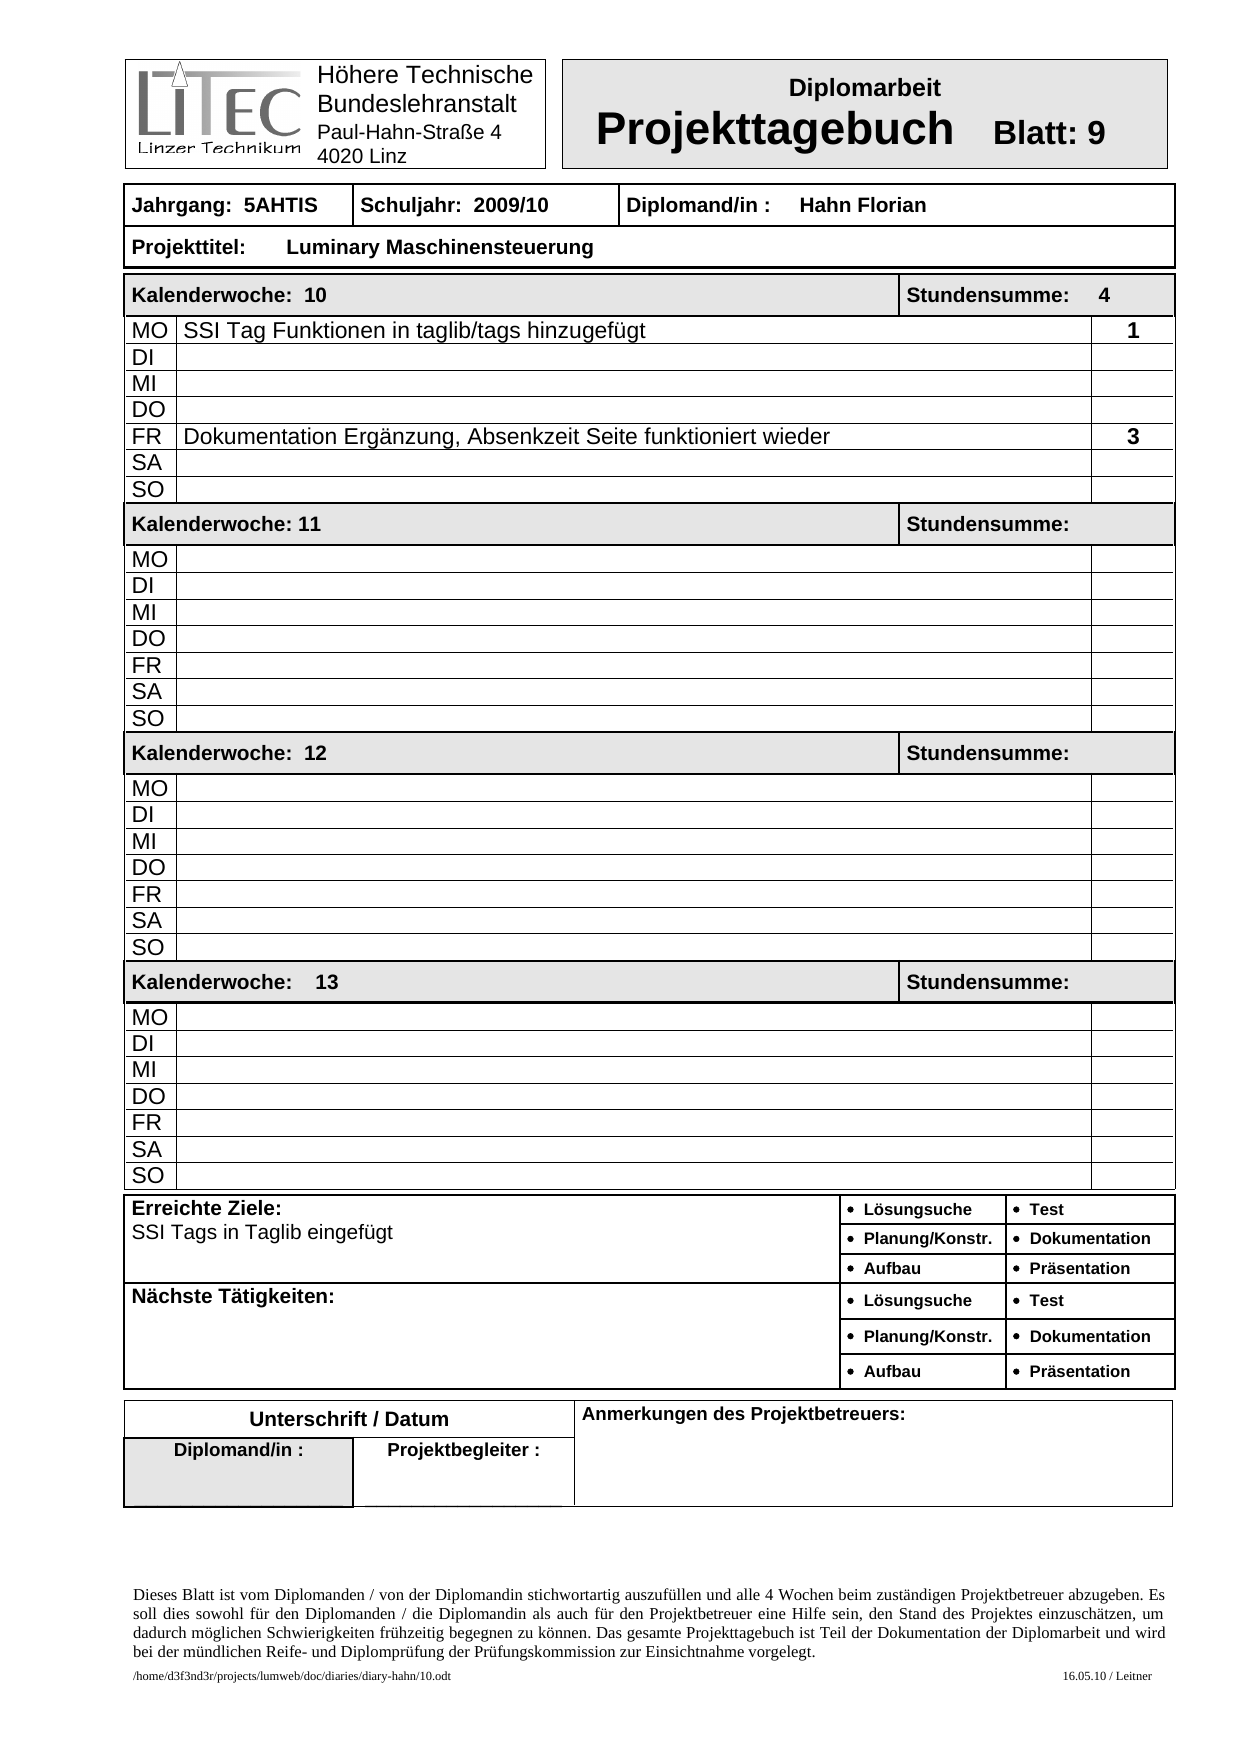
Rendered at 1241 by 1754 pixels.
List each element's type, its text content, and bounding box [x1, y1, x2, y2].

table_cell [1092, 599, 1175, 625]
table_cell Projektbegleiter : _________________ [354, 1438, 574, 1506]
table_cell 1 [1092, 315, 1175, 343]
table_cell [177, 653, 1091, 678]
table_cell [1092, 907, 1175, 933]
table_cell DO [125, 396, 176, 423]
table_cell [1092, 343, 1175, 370]
table_cell SA [125, 449, 176, 476]
table_cell  Test [1007, 1284, 1174, 1317]
table_cell SO [125, 1162, 176, 1189]
table_cell [1092, 1136, 1175, 1162]
table_cell [177, 1163, 1091, 1189]
table_cell [177, 1004, 1091, 1030]
table_header Diplomand/in : Hahn Florian [620, 185, 1174, 225]
table_cell [1092, 933, 1175, 960]
table_cell FR [125, 880, 176, 907]
table_header  Test [1007, 1196, 1174, 1223]
table_cell Stundensumme: [900, 731, 1174, 773]
table_header  Lösungsuche [841, 1196, 1005, 1223]
table_cell [1092, 370, 1175, 396]
table_header Schuljahr: 2009/10 [354, 185, 618, 225]
table_cell [177, 1110, 1091, 1136]
table_cell DO [125, 854, 176, 880]
table_cell MI [125, 1056, 176, 1083]
table_cell [1092, 828, 1175, 854]
table_cell [1092, 1030, 1175, 1056]
table_cell SO [125, 476, 176, 502]
table_cell SO [125, 933, 176, 960]
table_cell [1092, 678, 1175, 704]
table_cell MO [125, 544, 176, 572]
table_cell MI [125, 599, 176, 625]
table_cell [177, 802, 1091, 827]
table_cell [1092, 652, 1175, 678]
table_cell FR [125, 652, 176, 678]
table_cell [177, 829, 1091, 854]
table_cell  Dokumentation [1007, 1225, 1174, 1252]
table_cell [1092, 880, 1175, 907]
table_cell Stundensumme: [900, 502, 1174, 544]
table_cell  Dokumentation [1007, 1320, 1174, 1353]
table_cell [177, 450, 1091, 476]
table_cell [177, 908, 1091, 933]
table_cell  Lösungsuche [841, 1284, 1005, 1317]
table_cell [177, 881, 1091, 907]
table_header Stundensumme: 4 [900, 275, 1174, 315]
table_cell [1092, 1056, 1175, 1083]
table_cell Kalenderwoche: 11 [125, 502, 898, 544]
table_cell DI [125, 572, 176, 599]
table_cell SO [125, 705, 176, 731]
table_cell Nächste Tätigkeiten: [125, 1284, 839, 1388]
table_cell  Planung/Konstr. [841, 1320, 1005, 1353]
table_cell [177, 546, 1091, 572]
table_cell [177, 1057, 1091, 1083]
table_cell [1092, 396, 1175, 423]
table_cell [1092, 773, 1175, 801]
table_cell [1092, 544, 1175, 572]
table_cell [1092, 572, 1175, 599]
table_cell [1092, 854, 1175, 880]
table_cell SA [125, 678, 176, 704]
table_cell [1092, 1001, 1175, 1030]
table_header Jahrgang: 5AHTIS [125, 185, 352, 225]
table_cell DO [125, 1083, 176, 1109]
table_cell DI [125, 343, 176, 370]
table_cell MO [125, 315, 176, 343]
table_cell [177, 626, 1091, 652]
table_cell SA [125, 1136, 176, 1162]
table_cell [1092, 449, 1175, 476]
table_header Erreichte Ziele: SSI Tags in Taglib eingefügt [125, 1196, 839, 1282]
table_cell [1092, 625, 1175, 652]
table_cell [177, 679, 1091, 704]
table_cell [1092, 1083, 1175, 1109]
table_header Unterschrift / Datum [125, 1401, 574, 1437]
table_cell Stundensumme: [900, 960, 1174, 1001]
table_cell DI [125, 1030, 176, 1056]
table_cell [177, 1137, 1091, 1162]
table_cell MI [125, 370, 176, 396]
table_cell Kalenderwoche: 12 [125, 731, 898, 773]
table_cell [177, 397, 1091, 423]
table_cell [177, 1031, 1091, 1056]
table_cell  Planung/Konstr. [841, 1225, 1005, 1252]
table_cell [1092, 476, 1175, 502]
table_cell Diplomand/in : __________________ [125, 1439, 352, 1506]
table_cell [177, 344, 1091, 370]
table_cell [1092, 1162, 1175, 1189]
table_cell  Aufbau [841, 1255, 1005, 1282]
table_cell FR [125, 1109, 176, 1136]
table_cell MI [125, 828, 176, 854]
table_cell [177, 934, 1091, 960]
table_cell [1092, 1109, 1175, 1136]
table_cell [177, 600, 1091, 625]
table_cell [1092, 801, 1175, 827]
table_cell Dokumentation Ergänzung, Absenkzeit Seite funktioniert wieder [177, 424, 1091, 449]
table_cell [177, 573, 1091, 599]
table_cell Projekttitel: Luminary Maschinensteuerung [125, 227, 1174, 266]
table_cell [177, 775, 1091, 801]
table_cell  Aufbau [841, 1355, 1005, 1388]
table_cell Kalenderwoche: 13 [125, 960, 898, 1001]
table_cell [1092, 705, 1175, 731]
table_header Anmerkungen des Projektbetreuers: [574, 1401, 1172, 1506]
table_cell MO [125, 773, 176, 801]
table_cell [177, 371, 1091, 396]
table_cell 3 [1092, 423, 1175, 449]
table_cell DO [125, 625, 176, 652]
table_header Kalenderwoche: 10 [125, 275, 898, 315]
table_cell [177, 477, 1091, 502]
table_cell MO [125, 1001, 176, 1030]
table_cell [177, 1084, 1091, 1109]
table_cell SSI Tag Funktionen in taglib/tags hinzugefügt [177, 317, 1091, 343]
table_cell  Präsentation [1007, 1255, 1174, 1282]
table_cell  Präsentation [1007, 1355, 1174, 1388]
table_cell SA [125, 907, 176, 933]
table_cell DI [125, 801, 176, 827]
table_cell [177, 706, 1091, 731]
table_cell [177, 855, 1091, 880]
table_cell FR [125, 423, 176, 449]
